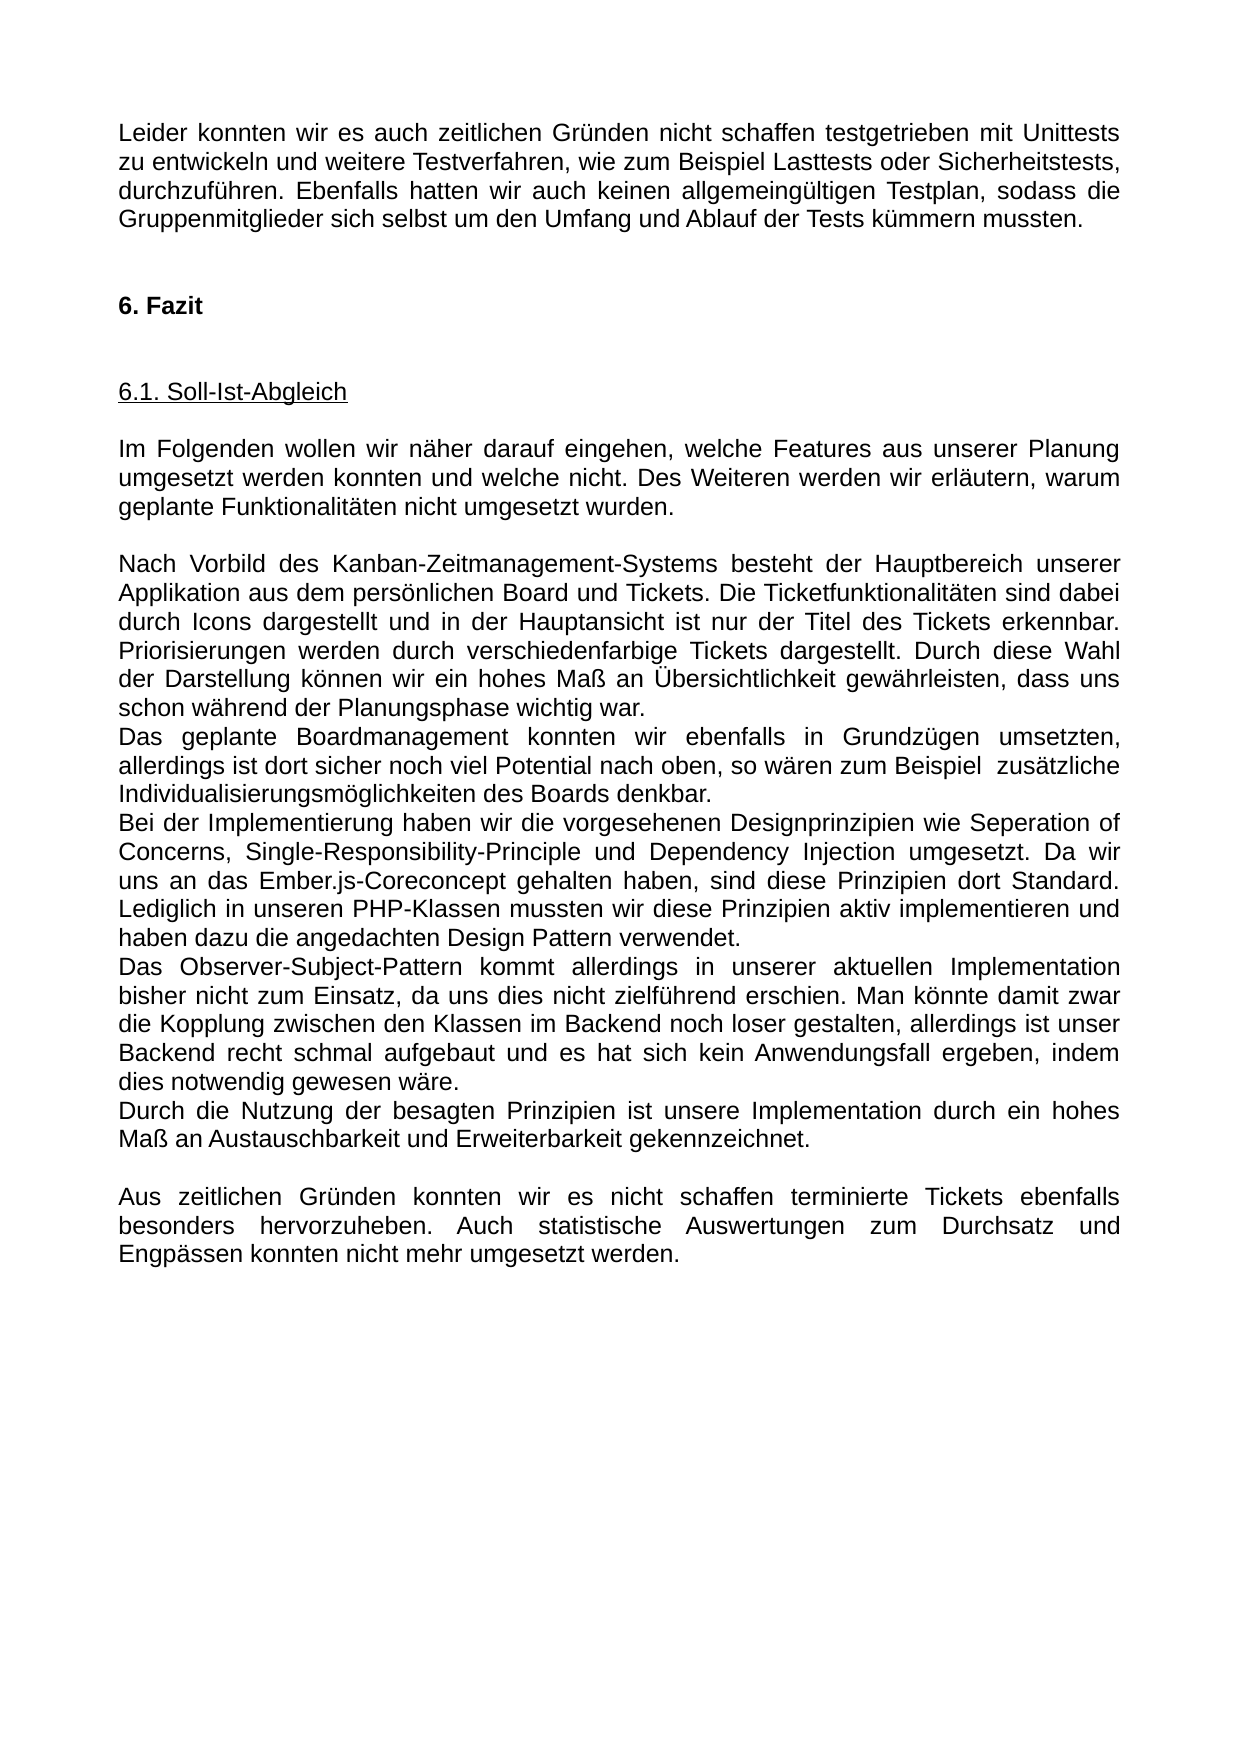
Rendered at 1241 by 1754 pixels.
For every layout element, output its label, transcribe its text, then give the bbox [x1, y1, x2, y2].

text Das geplante Boardmanagement konnten wir ebenfalls in Grundzügen umsetzten, allerdings ist dort sicher noch viel Potential nach oben, so wären zum Beispiel zusätzliche Individualisierungsmöglichkeiten des Boards denkbar. [118, 722, 1122, 808]
text Nach Vorbild des Kanban-Zeitmanagement-Systems besteht der Hauptbereich unserer Applikation aus dem persönlichen Board und Tickets. Die Ticketfunktionalitäten sind dabei durch Icons dargestellt und in der Hauptansicht ist nur der Titel des Tickets erkennbar. Priorisierungen werden durch verschiedenfarbige Tickets dargestellt. Durch diese Wahl der Darstellung können wir ein hohes Maß an Übersichtlichkeit gewährleisten, dass uns schon während der Planungsphase wichtig war. [118, 549, 1122, 722]
text Leider konnten wir es auch zeitlichen Gründen nicht schaffen testgetrieben mit Unittests zu entwickeln und weitere Testverfahren, wie zum Beispiel Lasttests oder Sicherheitstests, durchzuführen. Ebenfalls hatten wir auch keinen allgemeingültigen Testplan, sodass die Gruppenmitglieder sich selbst um den Umfang und Ablauf der Tests kümmern mussten. [118, 118, 1122, 233]
text Das Observer-Subject-Pattern kommt allerdings in unserer aktuellen Implementation bisher nicht zum Einsatz, da uns dies nicht zielführend erschien. Man könnte damit zwar die Kopplung zwischen den Klassen im Backend noch loser gestalten, allerdings ist unser Backend recht schmal aufgebaut und es hat sich kein Anwendungsfall ergeben, indem dies notwendig gewesen wäre. [118, 952, 1122, 1096]
text 6. Fazit [118, 291, 1122, 319]
text Im Folgenden wollen wir näher darauf eingehen, welche Features aus unserer Planung umgesetzt werden konnten und welche nicht. Des Weiteren werden wir erläutern, warum geplante Funktionalitäten nicht umgesetzt wurden. [118, 434, 1122, 521]
text Durch die Nutzung der besagten Prinzipien ist unsere Implementation durch ein hohes Maß an Austauschbarkeit und Erweiterbarkeit gekennzeichnet. [118, 1096, 1122, 1153]
text 6.1. Soll-Ist-Abgleich [118, 377, 1122, 406]
text Bei der Implementierung haben wir die vorgesehenen Designprinzipien wie Seperation of Concerns, Single-Responsibility-Principle und Dependency Injection umgesetzt. Da wir uns an das Ember.js-Coreconcept gehalten haben, sind diese Prinzipien dort Standard. Lediglich in unseren PHP-Klassen mussten wir diese Prinzipien aktiv implementieren und haben dazu die angedachten Design Pattern verwendet. [118, 808, 1122, 952]
text Aus zeitlichen Gründen konnten wir es nicht schaffen terminierte Tickets ebenfalls besonders hervorzuheben. Auch statistische Auswertungen zum Durchsatz und Engpässen konnten nicht mehr umgesetzt werden. [118, 1182, 1122, 1268]
